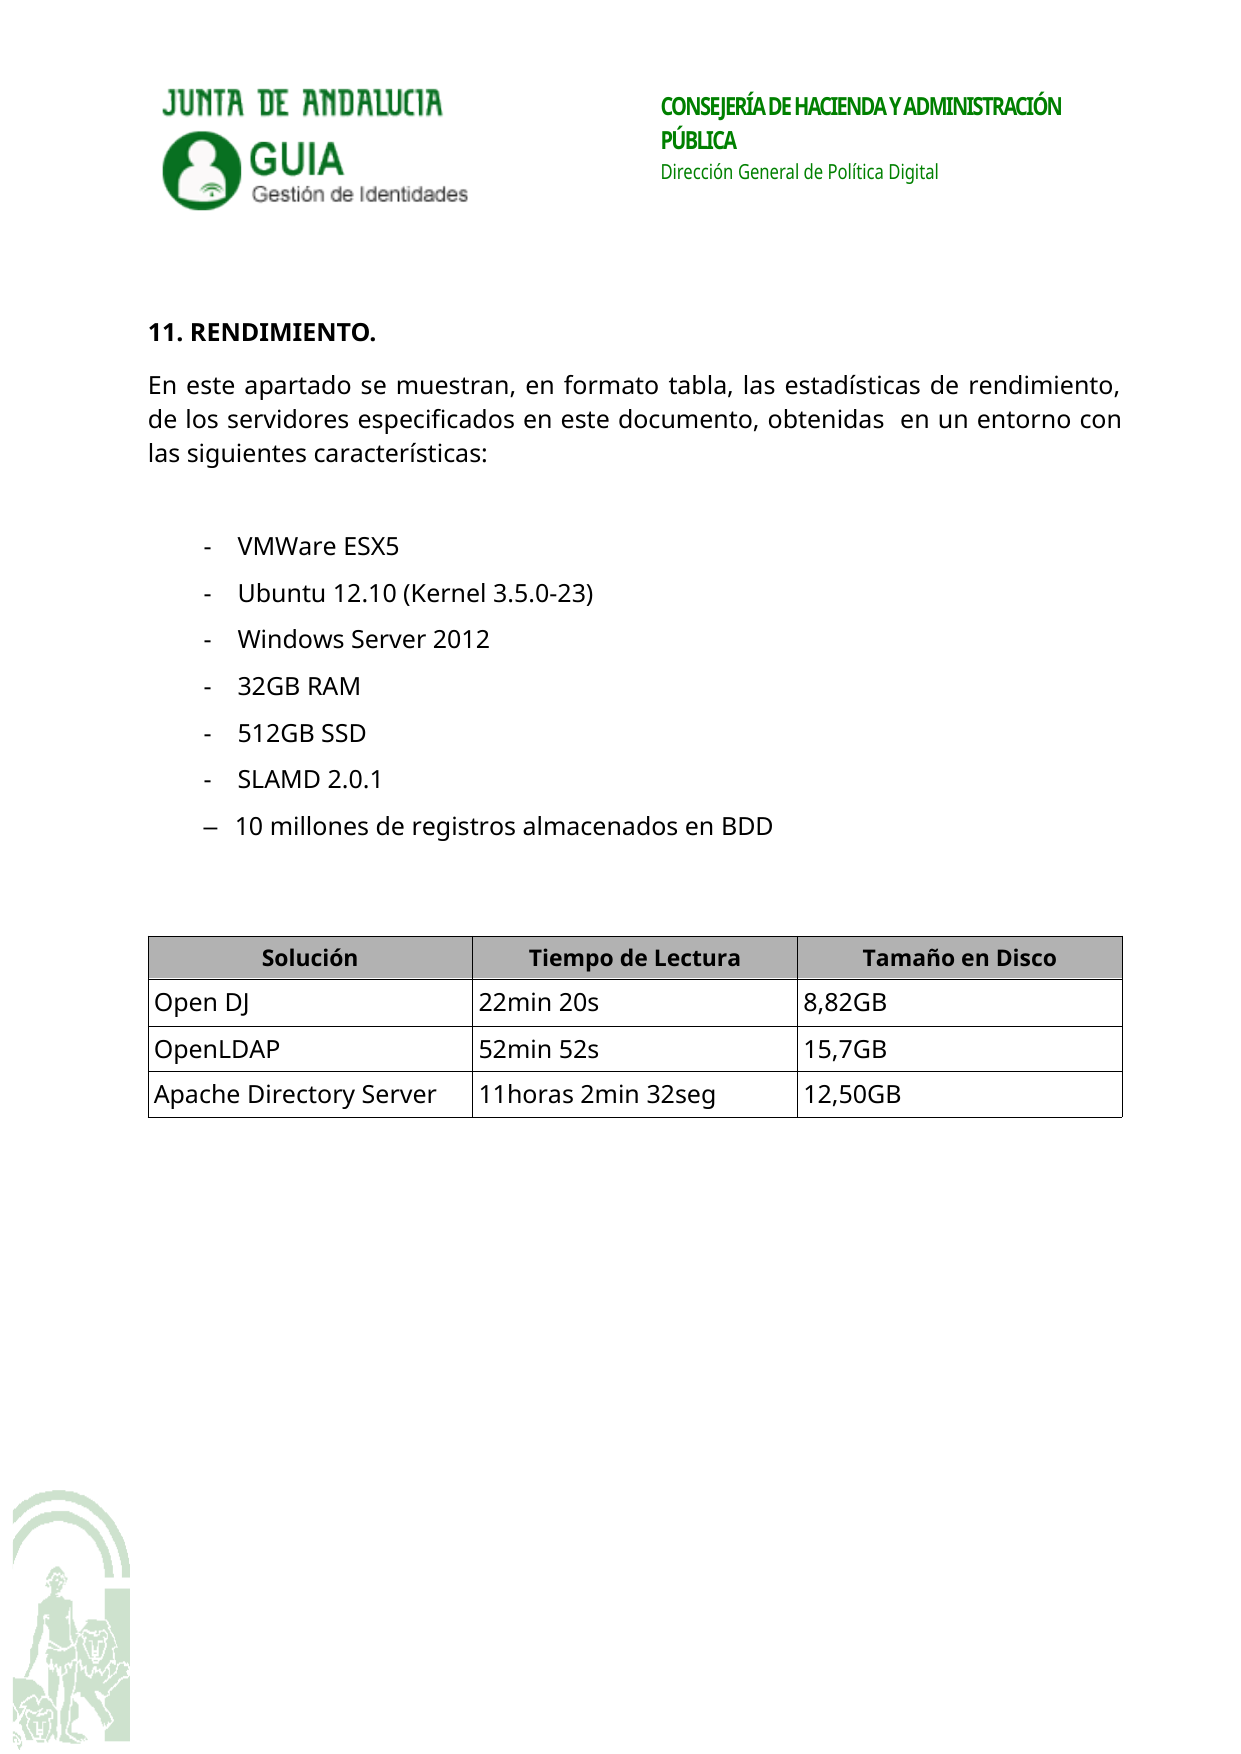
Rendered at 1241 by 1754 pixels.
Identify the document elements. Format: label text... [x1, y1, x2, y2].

picture [12, 1490, 131, 1750]
text - VMWare ESX5 [148, 529, 1122, 563]
table_cell 12,50GB [798, 1072, 1122, 1117]
text - Windows Server 2012 [148, 622, 1122, 656]
text - Ubuntu 12.10 (Kernel 3.5.0-23) [148, 576, 1122, 610]
table_cell 22min 20s [473, 980, 797, 1026]
table_cell OpenLDAP [149, 1027, 472, 1071]
text En este apartado se muestran, en formato tabla, las estadísticas de rendimiento, de los servidores especificados en este documento, obtenidas en un entorno con las siguientes características: [148, 368, 1122, 470]
table_header Solución [149, 937, 472, 978]
picture [147, 82, 498, 225]
table_cell 52min 52s [473, 1027, 797, 1071]
text - SLAMD 2.0.1 [148, 762, 1122, 796]
text - 32GB RAM [148, 669, 1122, 703]
table_header Tamaño en Disco [798, 937, 1122, 978]
subtitle 11. RENDIMIENTO. [148, 315, 1122, 349]
table_cell 11horas 2min 32seg [473, 1072, 797, 1117]
table_cell 15,7GB [798, 1027, 1122, 1071]
text - 512GB SSD [148, 715, 1122, 749]
list 10 millones de registros almacenados en BDD [148, 808, 1122, 842]
table_cell Apache Directory Server [149, 1072, 472, 1117]
table_header Tiempo de Lectura [473, 937, 797, 978]
table_cell 8,82GB [798, 980, 1122, 1026]
table_cell Open DJ [149, 980, 472, 1026]
